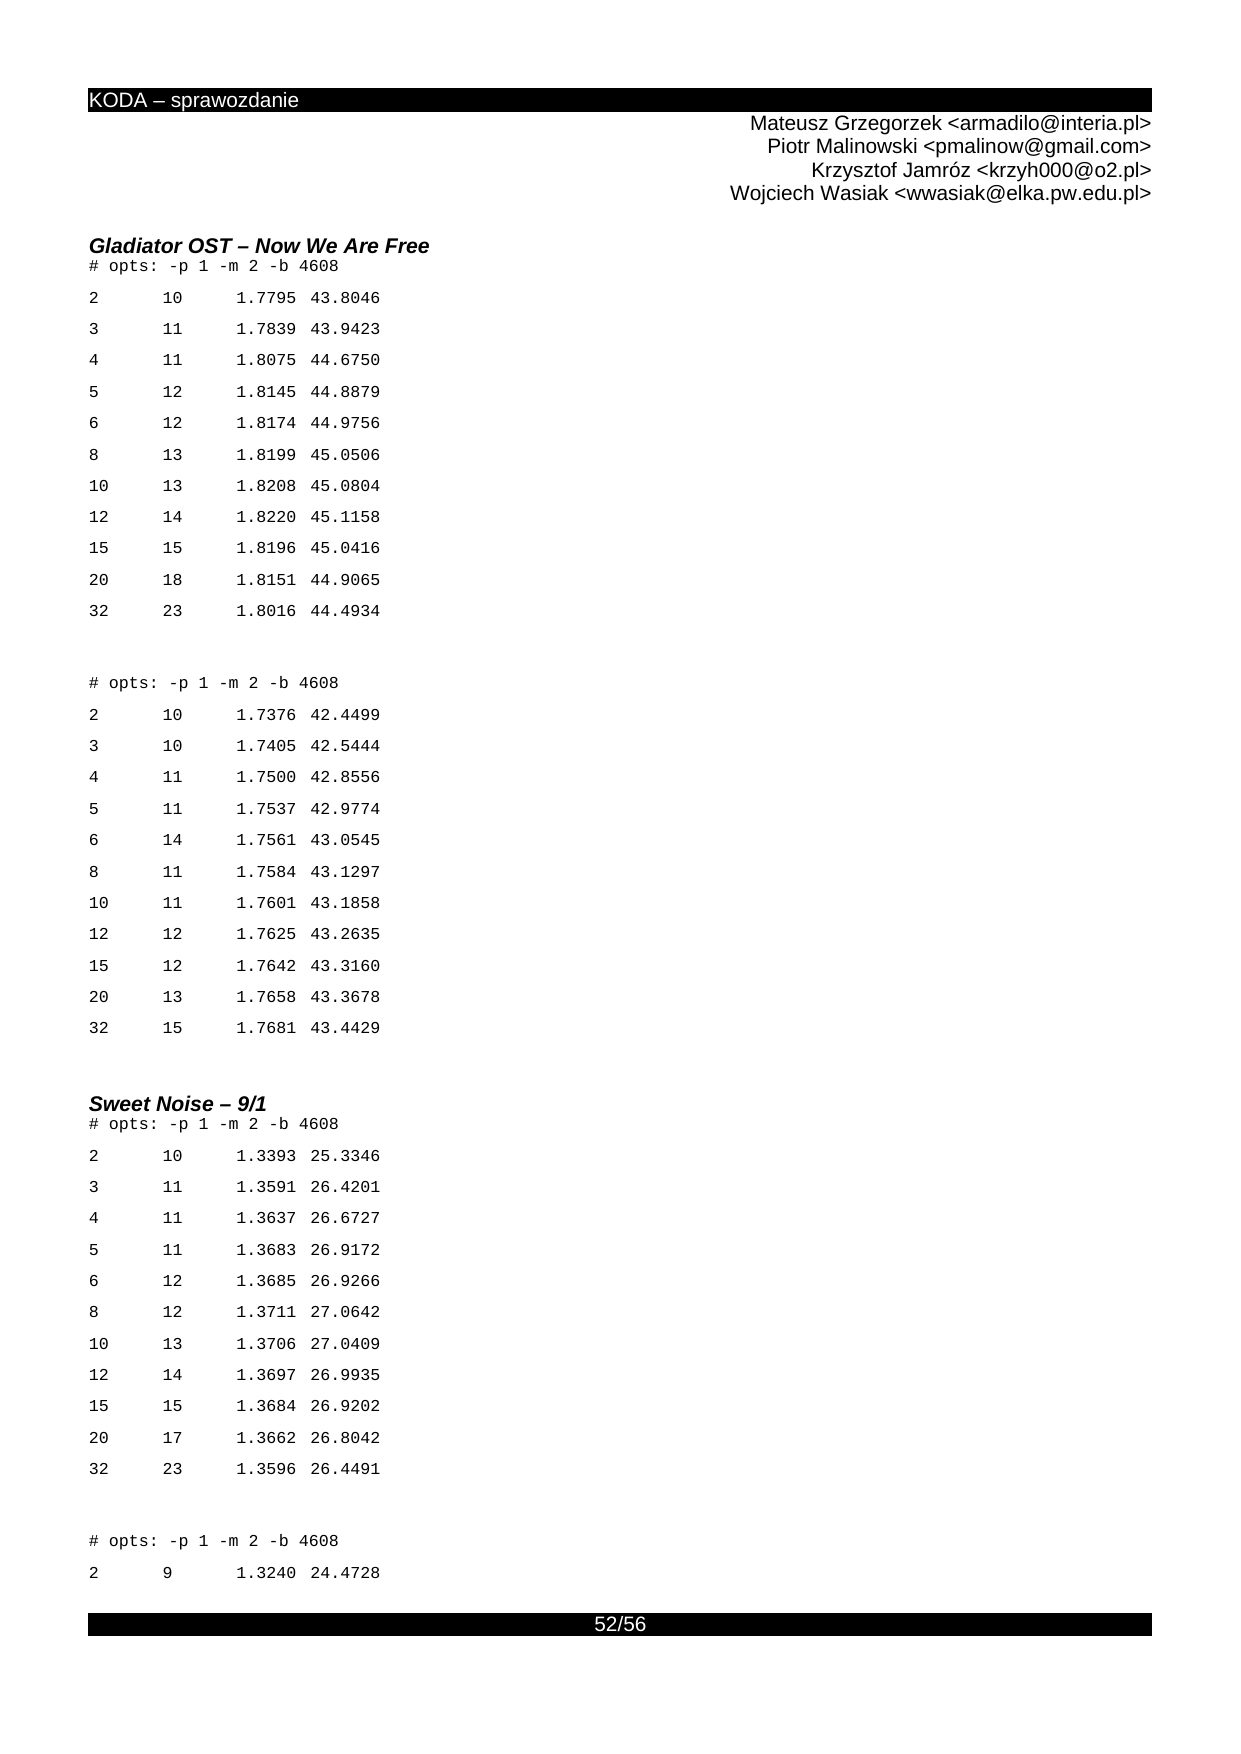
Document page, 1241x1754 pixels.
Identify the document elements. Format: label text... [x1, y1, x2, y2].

text 5 11 1.7537 42.9774 [88, 800, 1152, 819]
text 12 12 1.7625 43.2635 [88, 926, 1152, 945]
text 10 13 1.3706 27.0409 [88, 1335, 1152, 1354]
text 5 12 1.8145 44.8879 [88, 383, 1152, 402]
text 12 14 1.8220 45.1158 [88, 509, 1152, 528]
subtitle Sweet Noise – 9/1 [88, 1092, 1152, 1116]
text 3 11 1.3591 26.4201 [88, 1178, 1152, 1197]
text 8 13 1.8199 45.0506 [88, 446, 1152, 465]
text 15 15 1.3684 26.9202 [88, 1398, 1152, 1417]
text 4 11 1.7500 42.8556 [88, 769, 1152, 788]
text 2 10 1.7795 43.8046 [88, 289, 1152, 308]
text 32 15 1.7681 43.4429 [88, 1020, 1152, 1039]
text 20 13 1.7658 43.3678 [88, 988, 1152, 1007]
text 2 10 1.3393 25.3346 [88, 1147, 1152, 1166]
text # opts: -p 1 -m 2 -b 4608 [88, 258, 1152, 277]
text 8 12 1.3711 27.0642 [88, 1304, 1152, 1323]
text 20 18 1.8151 44.9065 [88, 571, 1152, 590]
text 32 23 1.8016 44.4934 [88, 603, 1152, 622]
text 10 13 1.8208 45.0804 [88, 477, 1152, 496]
text 15 15 1.8196 45.0416 [88, 540, 1152, 559]
text 32 23 1.3596 26.4491 [88, 1461, 1152, 1479]
text 5 11 1.3683 26.9172 [88, 1241, 1152, 1260]
text 15 12 1.7642 43.3160 [88, 957, 1152, 976]
text 3 11 1.7839 43.9423 [88, 321, 1152, 339]
text 6 12 1.3685 26.9266 [88, 1273, 1152, 1291]
text 12 14 1.3697 26.9935 [88, 1367, 1152, 1386]
text 20 17 1.3662 26.8042 [88, 1429, 1152, 1448]
text 2 9 1.3240 24.4728 [88, 1564, 1152, 1583]
text 4 11 1.8075 44.6750 [88, 352, 1152, 371]
text 6 12 1.8174 44.9756 [88, 415, 1152, 433]
subtitle Gladiator OST – Now We Are Free [88, 234, 1152, 258]
text 10 11 1.7601 43.1858 [88, 894, 1152, 913]
text 6 14 1.7561 43.0545 [88, 832, 1152, 851]
text # opts: -p 1 -m 2 -b 4608 [88, 1533, 1152, 1552]
text 2 10 1.7376 42.4499 [88, 706, 1152, 725]
text # opts: -p 1 -m 2 -b 4608 [88, 675, 1152, 694]
text 8 11 1.7584 43.1297 [88, 863, 1152, 882]
text # opts: -p 1 -m 2 -b 4608 [88, 1116, 1152, 1135]
text 3 10 1.7405 42.5444 [88, 738, 1152, 757]
text 4 11 1.3637 26.6727 [88, 1210, 1152, 1229]
